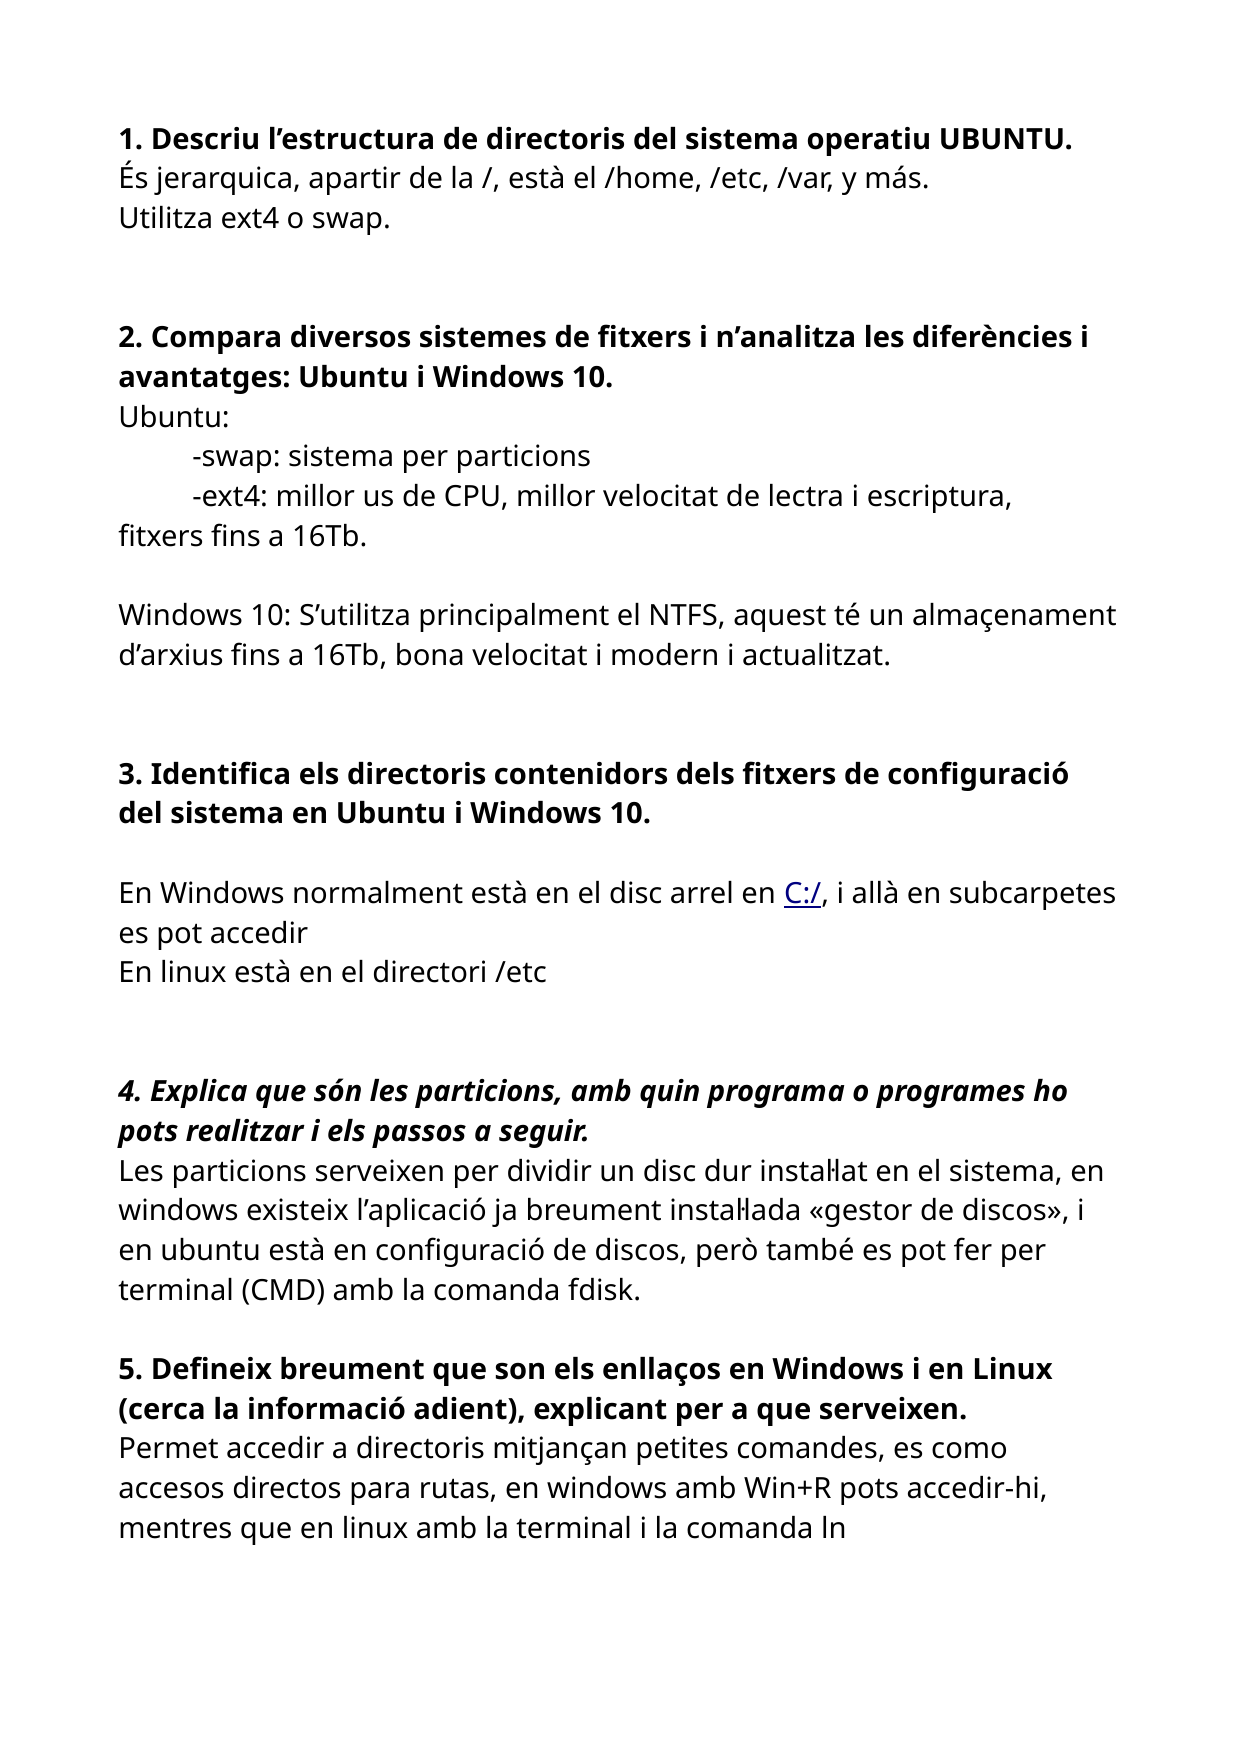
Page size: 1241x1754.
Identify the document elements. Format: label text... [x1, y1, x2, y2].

text Utilitza ext4 o swap. [118, 197, 1122, 237]
text 5. Defineix breument que son els enllaços en Windows i en Linux (cerca la informació adient), explicant per a que serveixen. [118, 1348, 1122, 1428]
text En Windows normalment està en el disc arrel en C:/, i allà en subcarpetes es pot accedir [118, 872, 1122, 952]
text 1. Descriu l’estructura de directoris del sistema operatiu UBUNTU. [118, 118, 1122, 158]
text 3. Identifica els directoris contenidors dels fitxers de configuració del sistema en Ubuntu i Windows 10. [118, 753, 1122, 832]
text En linux està en el directori /etc [118, 952, 1122, 991]
text -ext4: millor us de CPU, millor velocitat de lectra i escriptura, fitxers fins a 16Tb. [118, 475, 1122, 555]
text 2. Compara diversos sistemes de fitxers i n’analitza les diferències i avantatges: Ubuntu i Windows 10. [118, 317, 1122, 396]
text 4. Explica que són les particions, amb quin programa o programes ho pots realitzar i els passos a seguir. [118, 1071, 1122, 1150]
text Windows 10: S’utilitza principalment el NTFS, aquest té un almaçenament d’arxius fins a 16Tb, bona velocitat i modern i actualitzat. [118, 594, 1122, 674]
text És jerarquica, apartir de la /, està el /home, /etc, /var, y más. [118, 158, 1122, 197]
text Ubuntu: [118, 396, 1122, 436]
text Les particions serveixen per dividir un disc dur instal·lat en el sistema, en windows existeix l’aplicació ja breument instal·lada «gestor de discos», i en ubuntu està en configuració de discos, però també es pot fer per terminal (CMD) amb la comanda fdisk. [118, 1150, 1122, 1309]
text Permet accedir a directoris mitjançan petites comandes, es como accesos directos para rutas, en windows amb Win+R pots accedir-hi, mentres que en linux amb la terminal i la comanda ln [118, 1428, 1122, 1547]
text -swap: sistema per particions [118, 436, 1122, 475]
